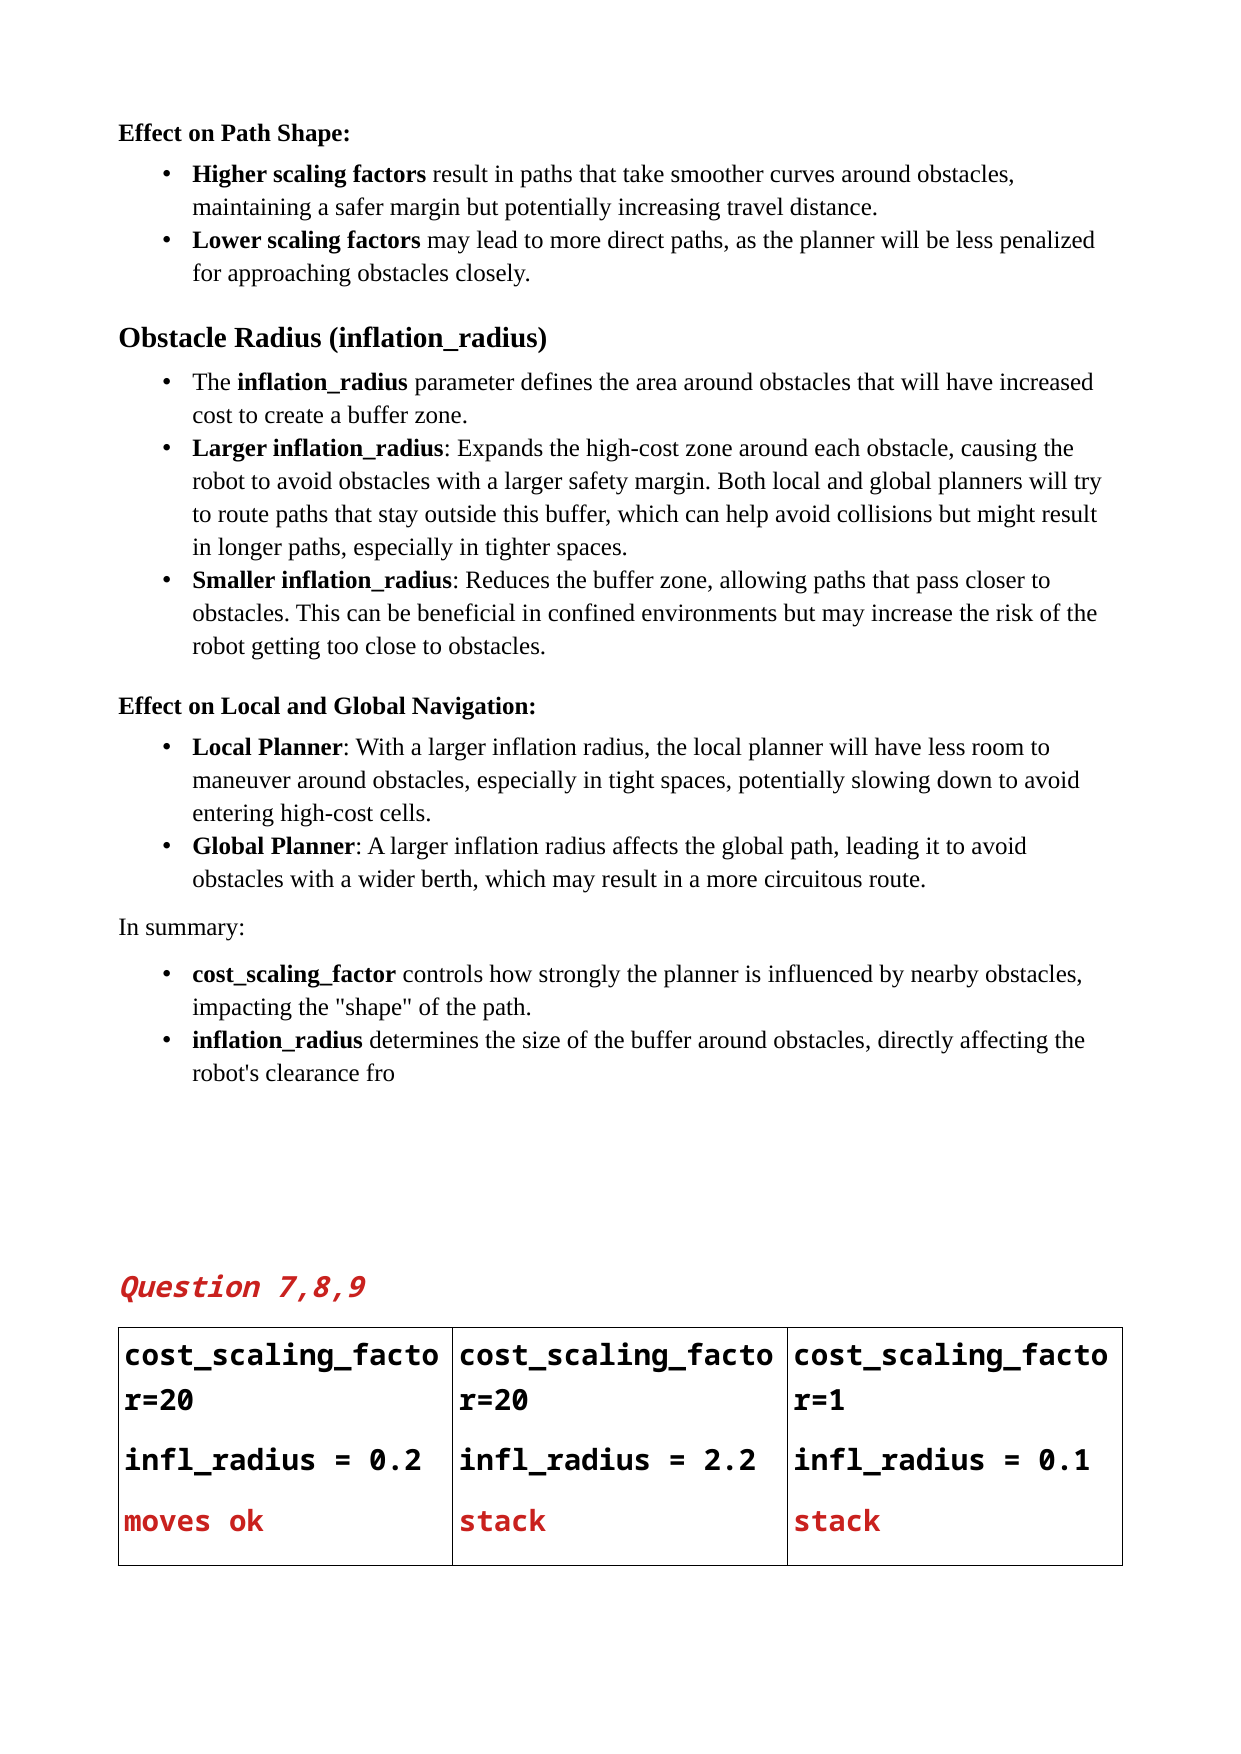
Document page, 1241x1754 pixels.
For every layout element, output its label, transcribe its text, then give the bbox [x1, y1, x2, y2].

table_header cost_scaling_factor=20 infl_radius = 0.2 moves ok [119, 1328, 452, 1565]
list Local Planner: With a larger inflation radius, the local planner will have less room to maneuver around obstacles, especially in tight spaces, potentially slowing down to avoid entering high-cost cells. [162, 732, 1122, 827]
subtitle Obstacle Radius (inflation_radius) [118, 321, 1122, 354]
list Lower scaling factors may lead to more direct paths, as the planner will be less penalized for approaching obstacles closely. [162, 225, 1122, 287]
list Larger inflation_radius: Expands the high-cost zone around each obstacle, causing the robot to avoid obstacles with a larger safety margin. Both local and global planners will try to route paths that stay outside this buffer, which can help avoid collisions but might result in longer paths, especially in tighter spaces. [162, 433, 1122, 561]
list The inflation_radius parameter defines the area around obstacles that will have increased cost to create a buffer zone. [162, 367, 1122, 428]
table_header cost_scaling_factor=1 infl_radius = 0.1 stack [788, 1328, 1122, 1565]
list Smaller inflation_radius: Reduces the buffer zone, allowing paths that pass closer to obstacles. This can be beneficial in confined environments but may increase the risk of the robot getting too close to obstacles. [162, 565, 1122, 659]
table_header cost_scaling_factor=20 infl_radius = 2.2 stack [453, 1328, 787, 1565]
subtitle Effect on Path Shape: [118, 118, 1122, 147]
list Higher scaling factors result in paths that take smoother curves around obstacles, maintaining a safer margin but potentially increasing travel distance. [162, 159, 1122, 221]
text Question 7,8,9 [118, 1267, 1122, 1306]
list inflation_radius determines the size of the buffer around obstacles, directly affecting the robot's clearance fro [162, 1026, 1122, 1087]
subtitle Effect on Local and Global Navigation: [118, 691, 1122, 720]
text In summary: [118, 912, 1122, 941]
list Global Planner: A larger inflation radius affects the global path, leading it to avoid obstacles with a wider berth, which may result in a more circuitous route. [162, 831, 1122, 893]
list cost_scaling_factor controls how strongly the planner is influenced by nearby obstacles, impacting the "shape" of the path. [162, 959, 1122, 1021]
